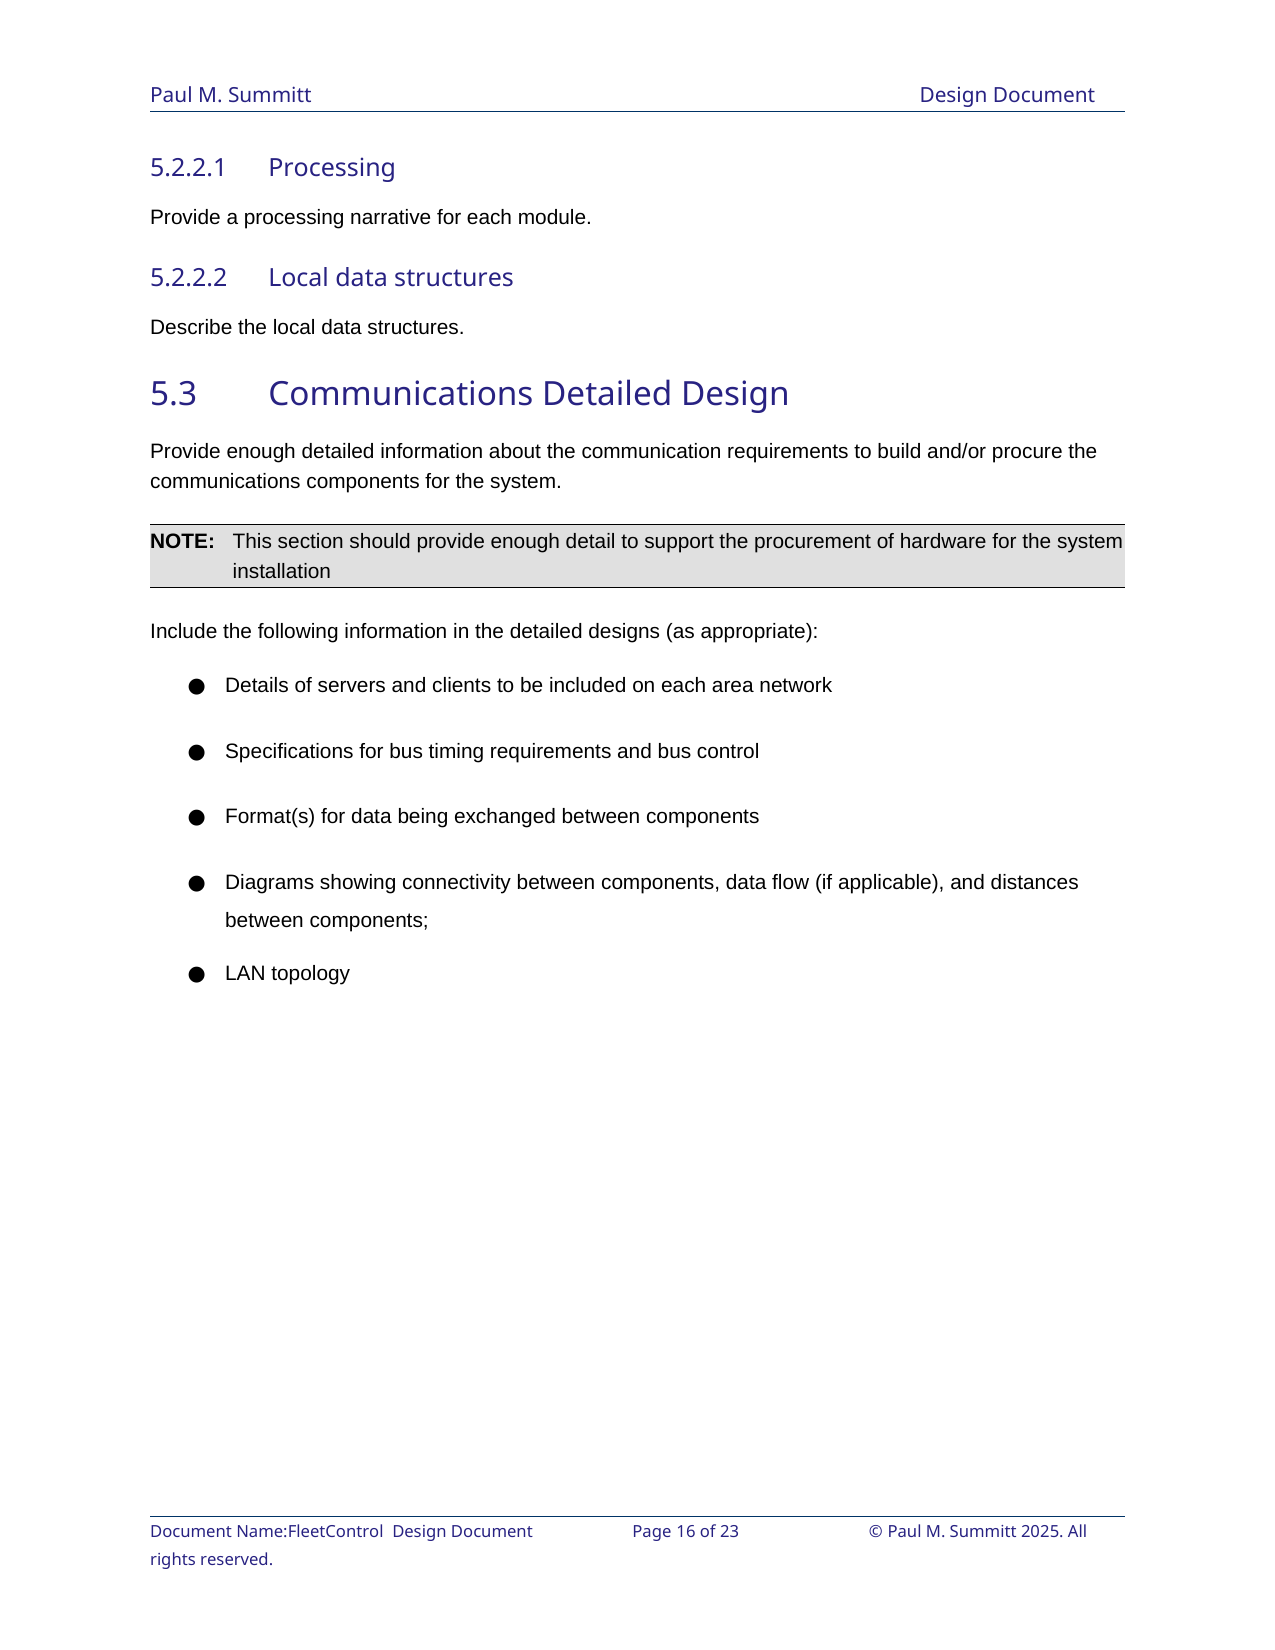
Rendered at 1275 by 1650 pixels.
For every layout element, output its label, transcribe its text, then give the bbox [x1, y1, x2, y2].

text Provide enough detailed information about the communication requirements to build and/or procure the communications components for the system. [150, 439, 1125, 493]
text Include the following information in the detailed designs (as appropriate): [150, 619, 1125, 643]
subtitle Communications Detailed Design [150, 370, 1125, 415]
text Provide a processing narrative for each module. [150, 205, 1125, 229]
subtitle Local data structures [150, 260, 1125, 294]
list Details of servers and clients to be included on each area network [187, 661, 1125, 704]
list LAN topology [187, 950, 1125, 993]
list Format(s) for data being exchanged between components [187, 793, 1125, 836]
list Diagrams showing connectivity between components, data flow (if applicable), and distances between components; [187, 859, 1125, 932]
text Describe the local data structures. [150, 315, 1125, 339]
list This section should provide enough detail to support the procurement of hardware for the system installation [150, 525, 1125, 587]
list Specifications for bus timing requirements and bus control [187, 727, 1125, 770]
subtitle Processing [150, 150, 1125, 184]
